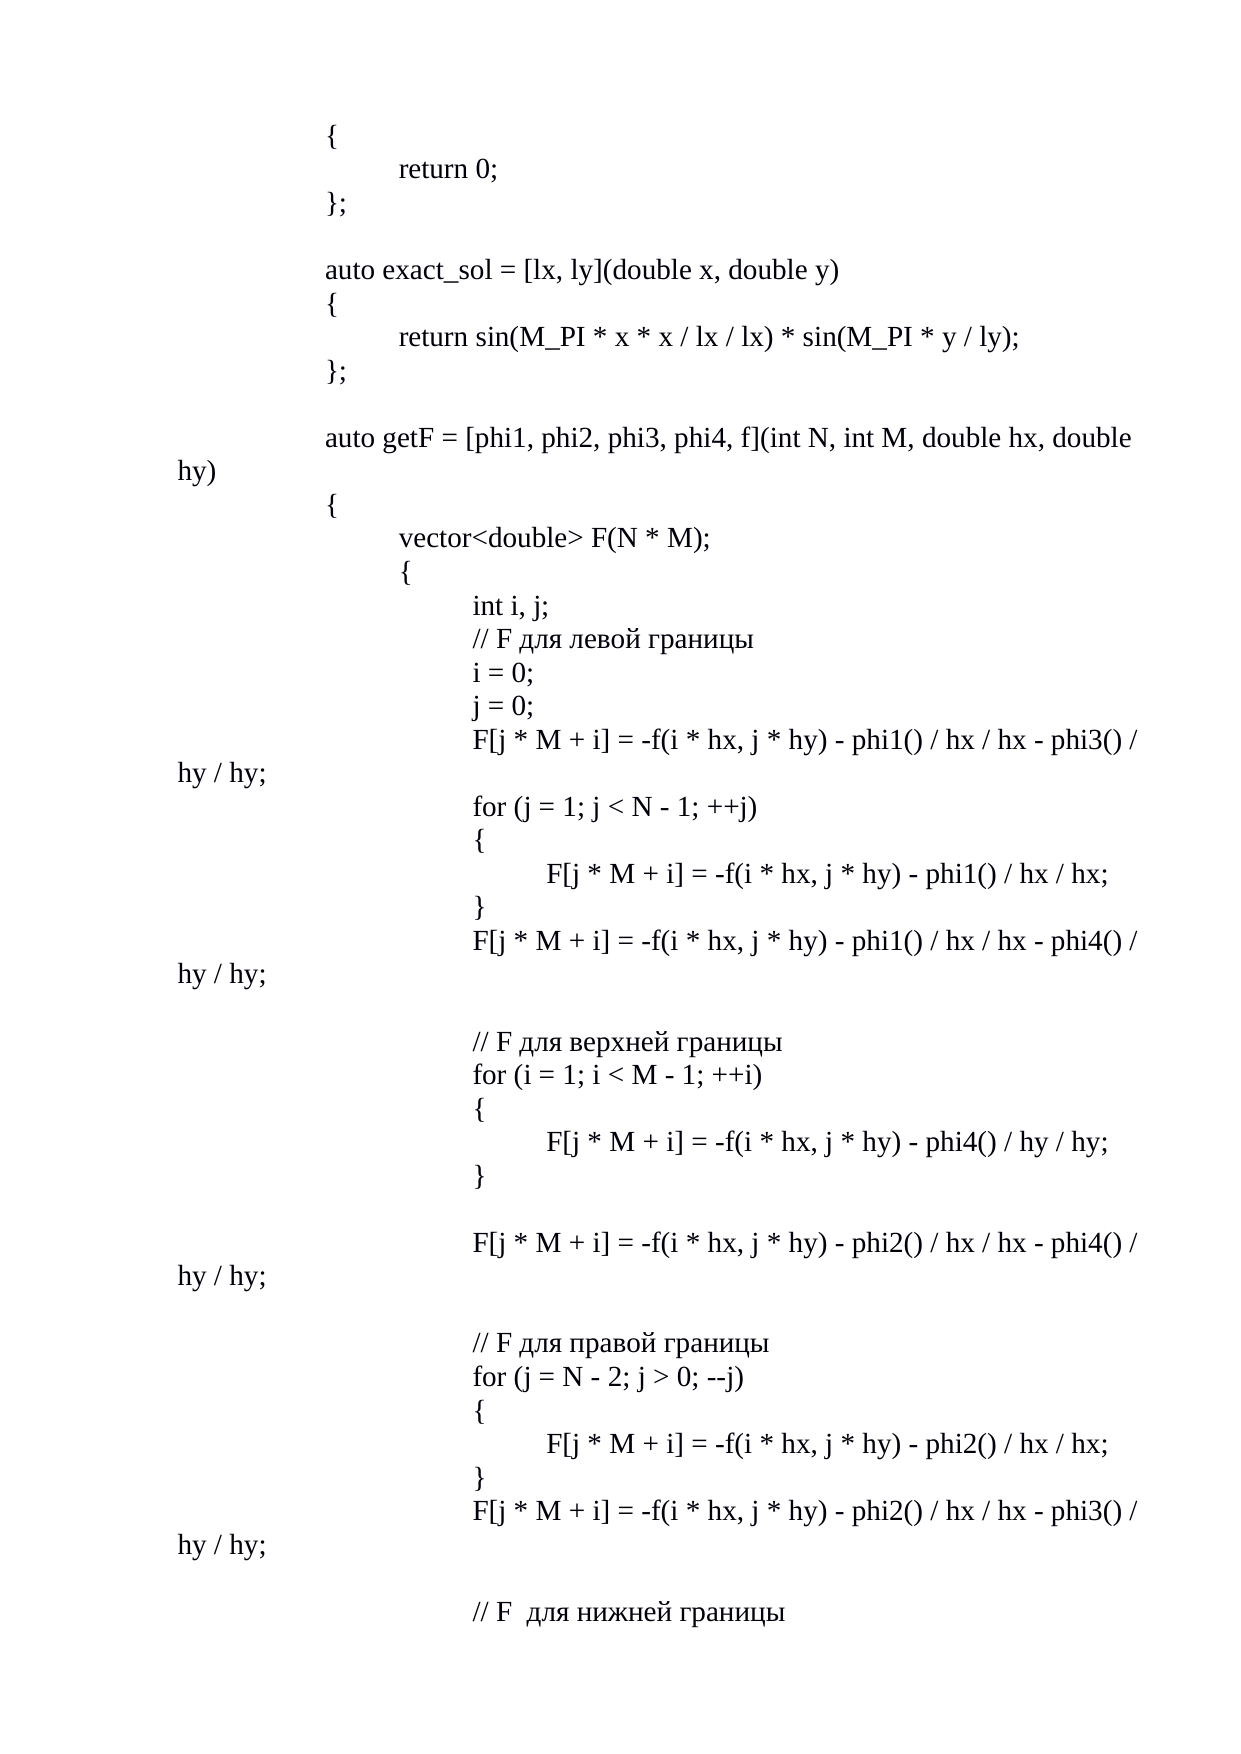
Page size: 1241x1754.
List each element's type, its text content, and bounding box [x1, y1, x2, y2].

text i = 0; [177, 655, 1152, 688]
text for (j = N - 2; j > 0; --j) [177, 1359, 1152, 1393]
text F[j * M + i] = -f(i * hx, j * hy) - phi1() / hx / hx - phi4() / hy / hy; [177, 923, 1152, 990]
text // F для левой границы [177, 621, 1152, 655]
text }; [177, 185, 1152, 219]
text for (i = 1; i < M - 1; ++i) [177, 1057, 1152, 1091]
text F[j * M + i] = -f(i * hx, j * hy) - phi2() / hx / hx - phi4() / hy / hy; [177, 1225, 1152, 1292]
text { [177, 286, 1152, 319]
text }; [177, 353, 1152, 386]
text F[j * M + i] = -f(i * hx, j * hy) - phi2() / hx / hx; [177, 1426, 1152, 1460]
text // F для правой границы [177, 1326, 1152, 1359]
text { [177, 822, 1152, 856]
text } [177, 1158, 1152, 1191]
text { [177, 1393, 1152, 1426]
text F[j * M + i] = -f(i * hx, j * hy) - phi2() / hx / hx - phi3() / hy / hy; [177, 1493, 1152, 1560]
text for (j = 1; j < N - 1; ++j) [177, 789, 1152, 822]
text // F для нижней границы [177, 1594, 1152, 1627]
text } [177, 1460, 1152, 1493]
text vector<double> F(N * M); [177, 521, 1152, 554]
text { [177, 487, 1152, 521]
text return 0; [177, 152, 1152, 185]
text { [177, 1091, 1152, 1124]
text F[j * M + i] = -f(i * hx, j * hy) - phi1() / hx / hx - phi3() / hy / hy; [177, 722, 1152, 789]
text F[j * M + i] = -f(i * hx, j * hy) - phi4() / hy / hy; [177, 1124, 1152, 1158]
text j = 0; [177, 688, 1152, 722]
text // F для верхней границы [177, 1024, 1152, 1057]
text { [177, 554, 1152, 588]
text } [177, 889, 1152, 923]
text { [177, 118, 1152, 152]
text int i, j; [177, 588, 1152, 621]
text auto getF = [phi1, phi2, phi3, phi4, f](int N, int M, double hx, double hy) [177, 420, 1152, 487]
text return sin(M_PI * x * x / lx / lx) * sin(M_PI * y / ly); [177, 319, 1152, 353]
text auto exact_sol = [lx, ly](double x, double y) [177, 252, 1152, 286]
text F[j * M + i] = -f(i * hx, j * hy) - phi1() / hx / hx; [177, 856, 1152, 889]
